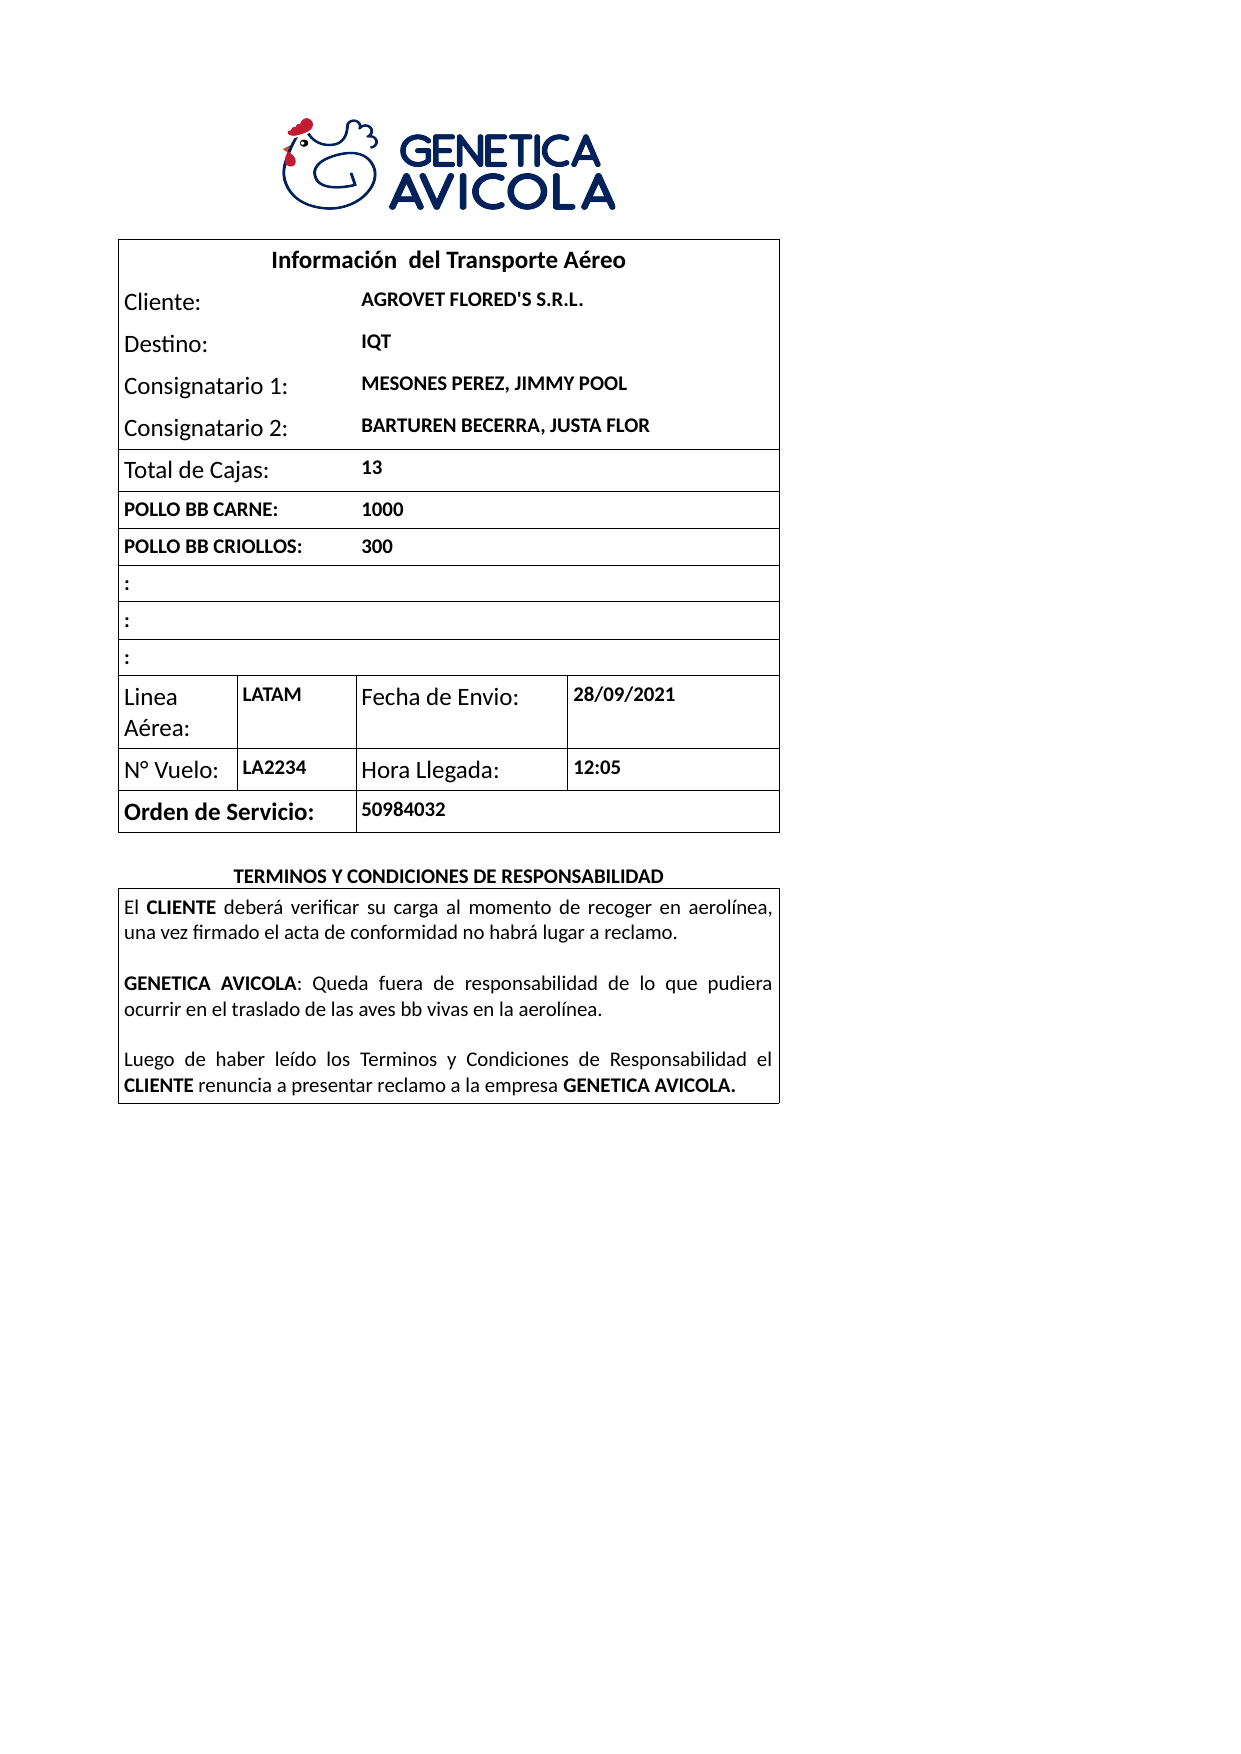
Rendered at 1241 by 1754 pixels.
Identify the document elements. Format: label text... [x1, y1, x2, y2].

table_cell : [119, 566, 356, 601]
table_cell 28/09/2021 [568, 676, 779, 748]
table_cell [356, 602, 779, 638]
table_cell Orden de Servicio: [119, 791, 356, 832]
table_cell Linea Aérea: [119, 676, 237, 748]
picture [282, 118, 616, 210]
table_header Información del Transporte Aéreo [119, 240, 779, 281]
table_cell Hora Llegada: [357, 749, 567, 790]
table_cell Total de Cajas: [119, 450, 356, 491]
table_cell LATAM [238, 676, 356, 748]
table_cell : [119, 640, 356, 675]
table_cell AGROVET FLORED'S S.R.L. [356, 281, 779, 322]
table_cell MESONES PEREZ, JIMMY POOL [356, 365, 779, 406]
table_cell TERMINOS Y CONDICIONES DE RESPONSABILIDAD [118, 833, 779, 888]
table_cell [356, 566, 779, 601]
table_cell LA2234 [238, 749, 356, 790]
table_cell 50984032 [357, 791, 779, 832]
table_cell BARTUREN BECERRA, JUSTA FLOR [356, 406, 779, 448]
table_cell Cliente: [119, 281, 356, 322]
table_cell Consignatario 2: [119, 406, 356, 448]
table_cell Fecha de Envio: [357, 676, 567, 748]
table_cell N° Vuelo: [119, 749, 237, 790]
table_cell 1000 [356, 492, 779, 527]
table_cell El CLIENTE deberá verificar su carga al momento de recoger en aerolínea, una vez firmado el acta de conformidad no habrá lugar a reclamo. GENETICA AVICOLA: Queda fuera de responsabilidad de lo que pudiera ocurrir en el traslado de las aves bb vivas en la aerolínea. Luego de haber leído los Terminos y Condiciones de Responsabilidad el CLIENTE renuncia a presentar reclamo a la empresa GENETICA AVICOLA. [119, 889, 779, 1103]
table_cell Consignatario 1: [119, 365, 356, 406]
table_cell [356, 640, 779, 675]
table_cell 12:05 [568, 749, 779, 790]
table_cell POLLO BB CRIOLLOS: [119, 529, 356, 564]
table_cell Destino: [119, 323, 356, 364]
table_cell POLLO BB CARNE: [119, 492, 356, 527]
table_cell : [119, 602, 356, 638]
table_cell 300 [356, 529, 779, 564]
table_cell IQT [356, 323, 779, 364]
table_cell 13 [356, 450, 779, 491]
